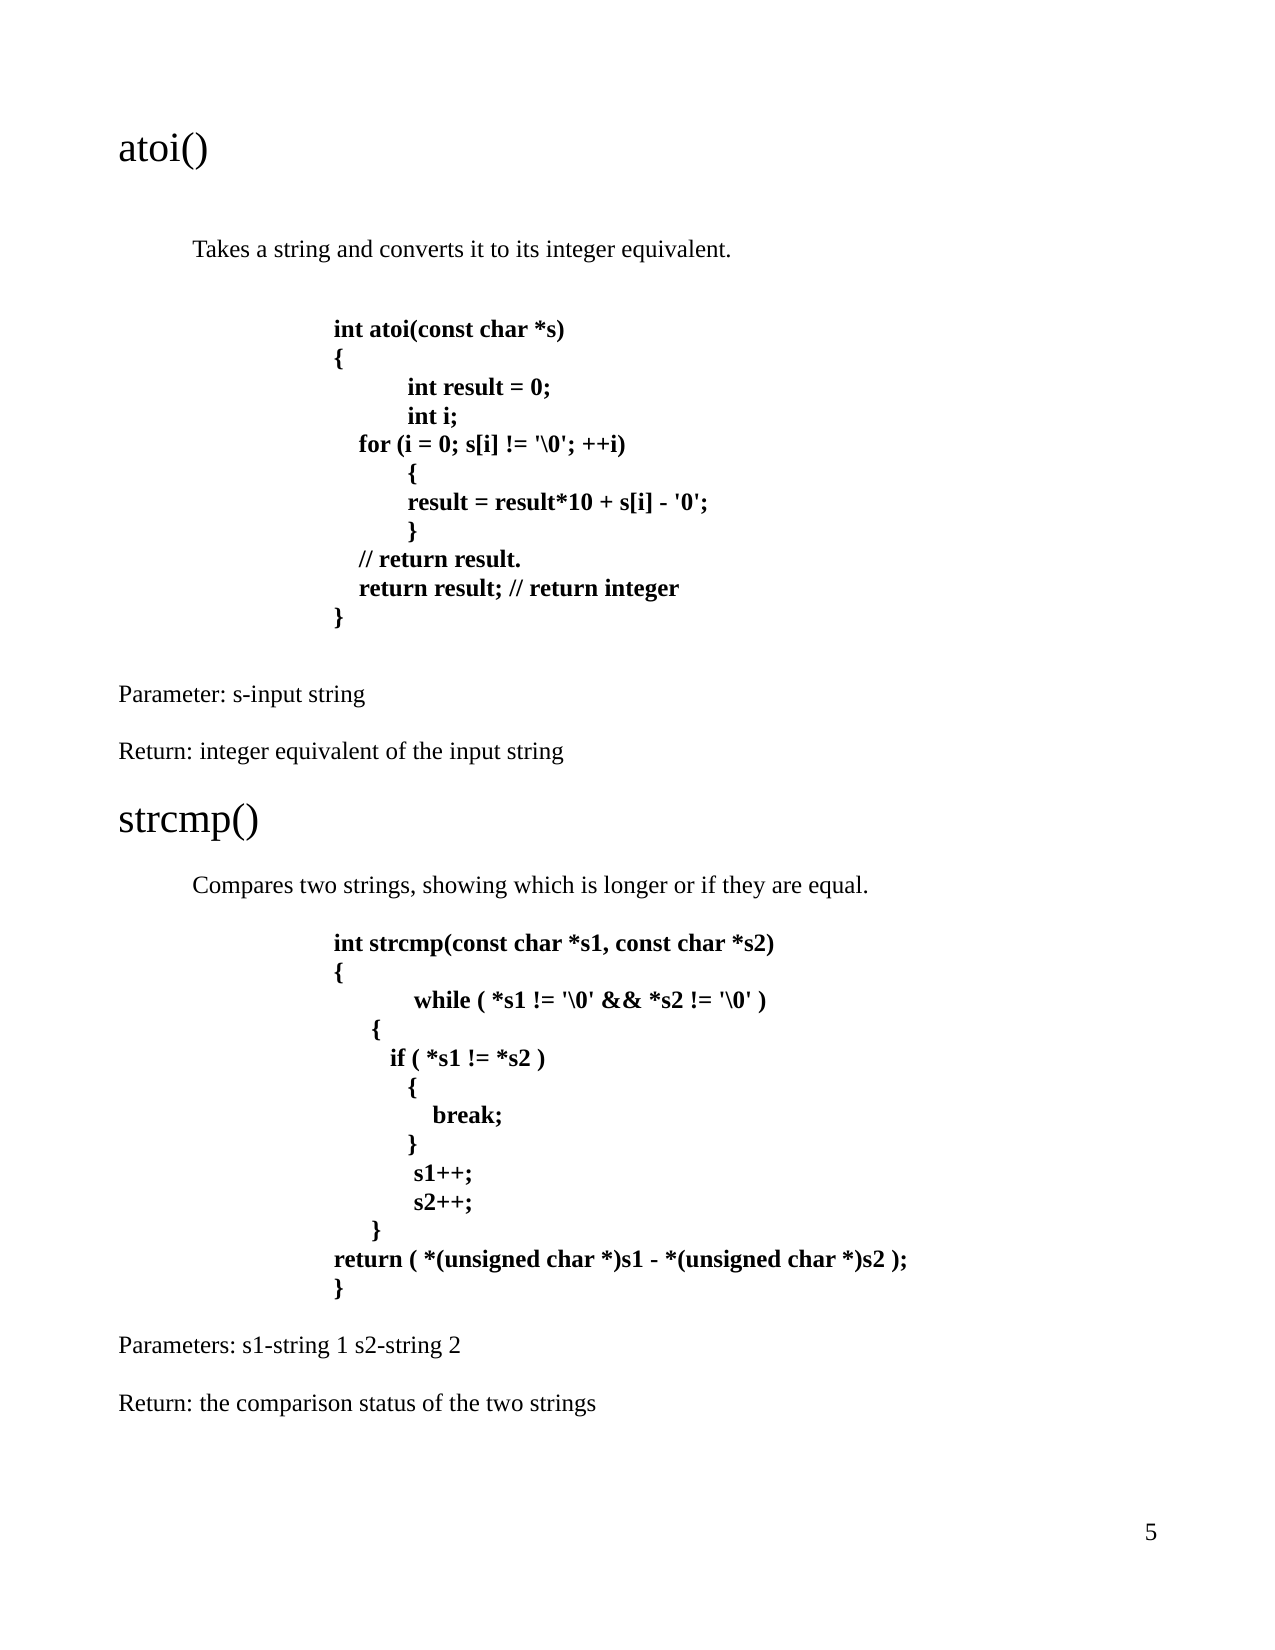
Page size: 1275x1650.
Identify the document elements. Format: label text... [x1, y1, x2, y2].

text result = result*10 + s[i] - '0'; [334, 487, 1157, 516]
text int result = 0; [334, 372, 1157, 401]
text { [334, 1014, 1157, 1043]
text } [334, 602, 1157, 631]
text Return: integer equivalent of the input string [118, 736, 1157, 765]
text if ( *s1 != *s2 ) [334, 1043, 1157, 1072]
text { [334, 343, 1157, 372]
text break; [334, 1100, 1157, 1129]
text { [334, 1072, 1157, 1100]
text int strcmp(const char *s1, const char *s2) [334, 928, 1157, 957]
text Parameters: s1-string 1 s2-string 2 [118, 1330, 1157, 1359]
text return result; // return integer [334, 573, 1157, 602]
text return ( *(unsigned char *)s1 - *(unsigned char *)s2 ); } [334, 1244, 1157, 1302]
text } [334, 516, 1157, 544]
text { [334, 957, 1157, 985]
text Parameter: s-input string [118, 679, 1157, 707]
text int atoi(const char *s) [334, 314, 1157, 343]
text } [334, 1215, 1157, 1244]
text } [334, 1129, 1157, 1158]
text // return result. [334, 544, 1157, 573]
text Takes a string and converts it to its integer equivalent. [118, 219, 1157, 267]
text Compares two strings, showing which is longer or if they are equal. [118, 870, 1157, 899]
text Return: the comparison status of the two strings [118, 1388, 1157, 1417]
text s2++; [334, 1187, 1157, 1215]
text for (i = 0; s[i] != '\0'; ++i) [334, 429, 1157, 458]
text atoi() [118, 123, 1157, 171]
text strcmp() [118, 794, 1157, 842]
text { [334, 458, 1157, 487]
text int i; [334, 401, 1157, 429]
text s1++; [334, 1158, 1157, 1187]
text while ( *s1 != '\0' && *s2 != '\0' ) [334, 985, 1157, 1014]
